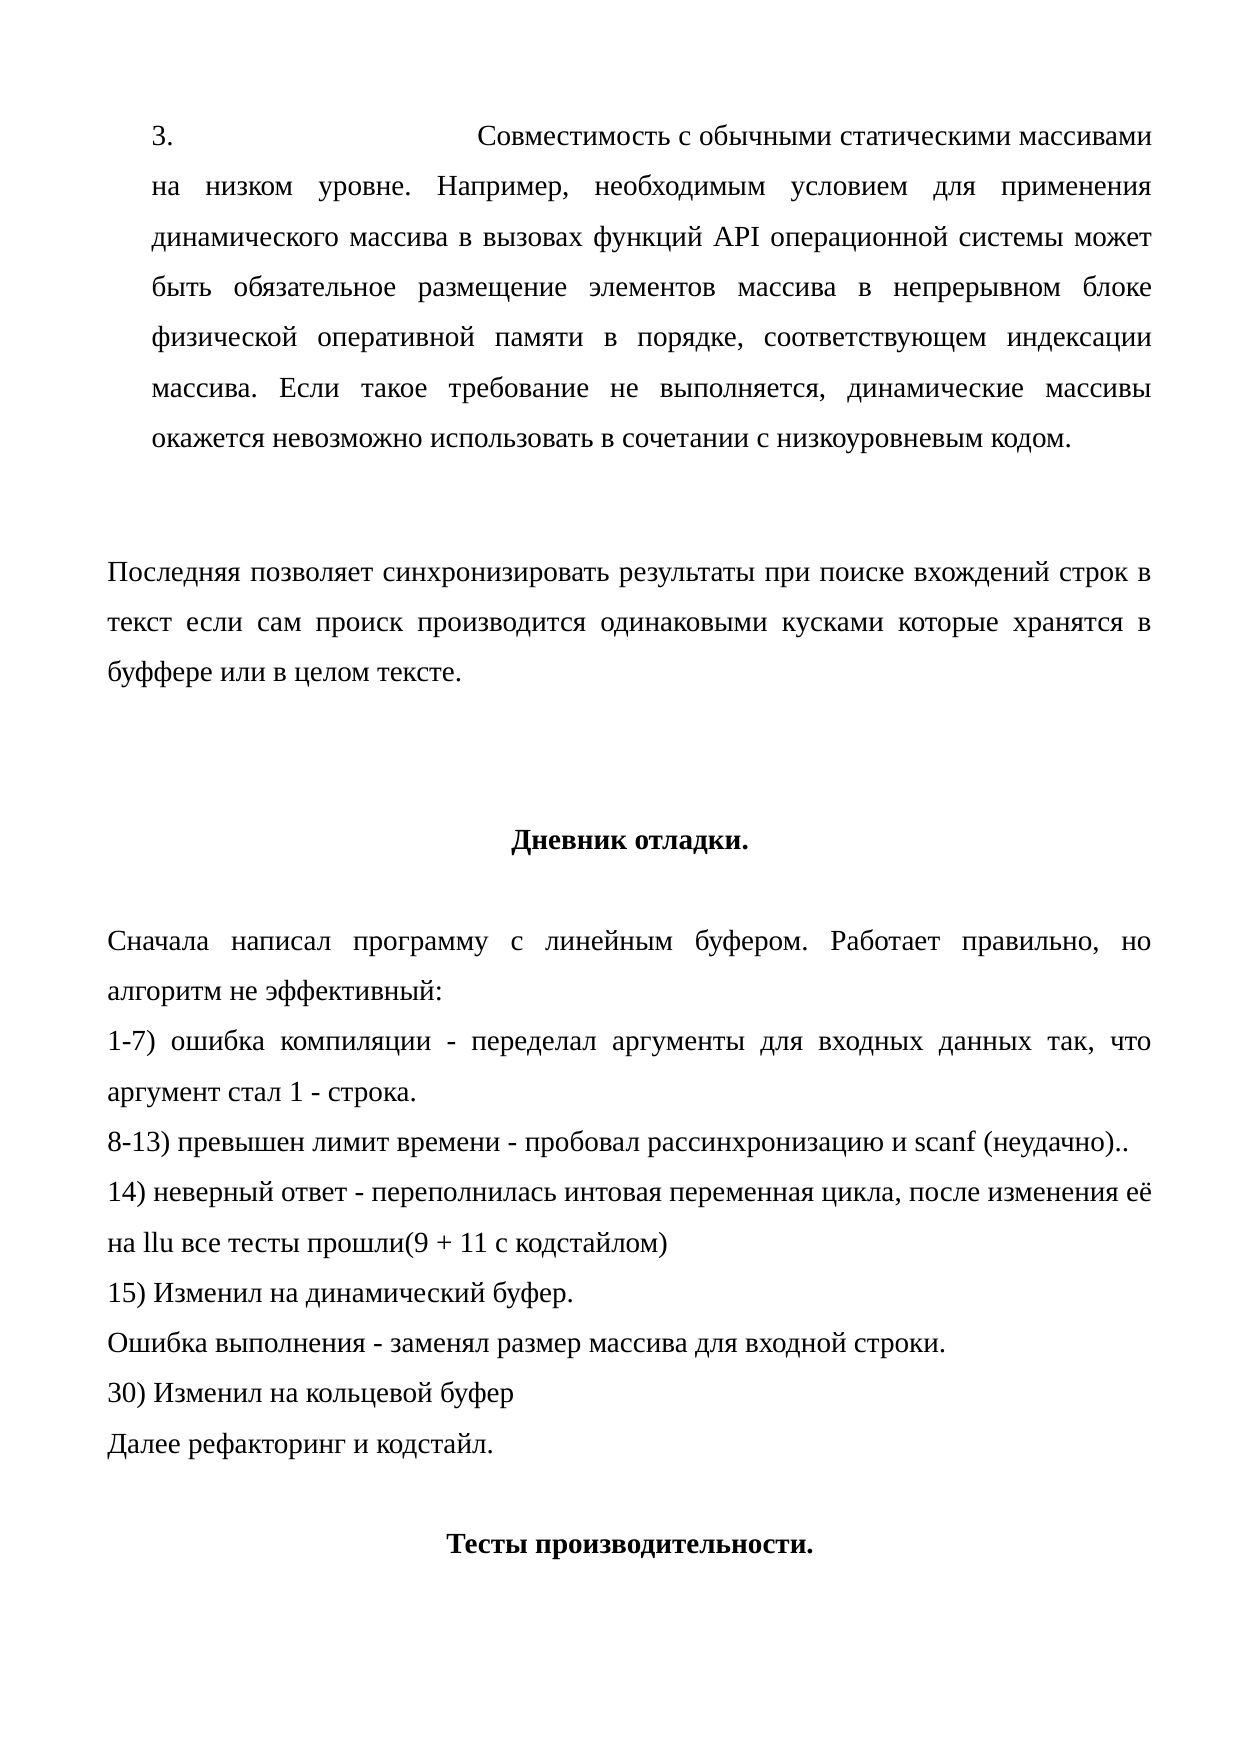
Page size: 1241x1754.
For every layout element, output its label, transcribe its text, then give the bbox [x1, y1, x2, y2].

text 1-7) ошибка компиляции - переделал аргументы для входных данных так, что аргумент стал 1 - строка. [107, 1023, 1153, 1107]
text Последняя позволяет синхронизировать результаты при поиске вхождений строк в текст если сам происк производится одинаковыми кусками которые хранятся в буффере или в целом тексте. [107, 554, 1153, 688]
text Сначала написал программу с линейным буфером. Работает правильно, но алгоритм не эффективный: [107, 923, 1153, 1007]
text Ошибка выполнения - заменял размер массива для входной строки. [107, 1325, 1153, 1359]
text Далее рефакторинг и кодстайл. [107, 1426, 1153, 1459]
text 30) Изменил на кольцевой буфер [107, 1376, 1153, 1409]
list Совместимость с обычными статическими массивами на низком уровне. Например, необходимым условием для применения динамического массива в вызовах функций API операционной системы может быть обязательное размещение элементов массива в непрерывном блоке физической оперативной памяти в порядке, соответствующем индексации массива. Если такое требование не выполняется, динамические массивы окажется невозможно использовать в сочетании с низкоуровневым кодом. [151, 118, 1153, 453]
text 14) неверный ответ - переполнилась интовая переменная цикла, после изменения её на llu все тесты прошли(9 + 11 с кодстайлом) [107, 1174, 1153, 1258]
text Дневник отладки. [107, 822, 1153, 856]
text 8-13) превышен лимит времени - пробовал рассинхронизацию и scanf (неудачно).. [107, 1124, 1153, 1158]
text 15) Изменил на динамический буфер. [107, 1275, 1153, 1308]
text Тесты производительности. [107, 1527, 1153, 1560]
